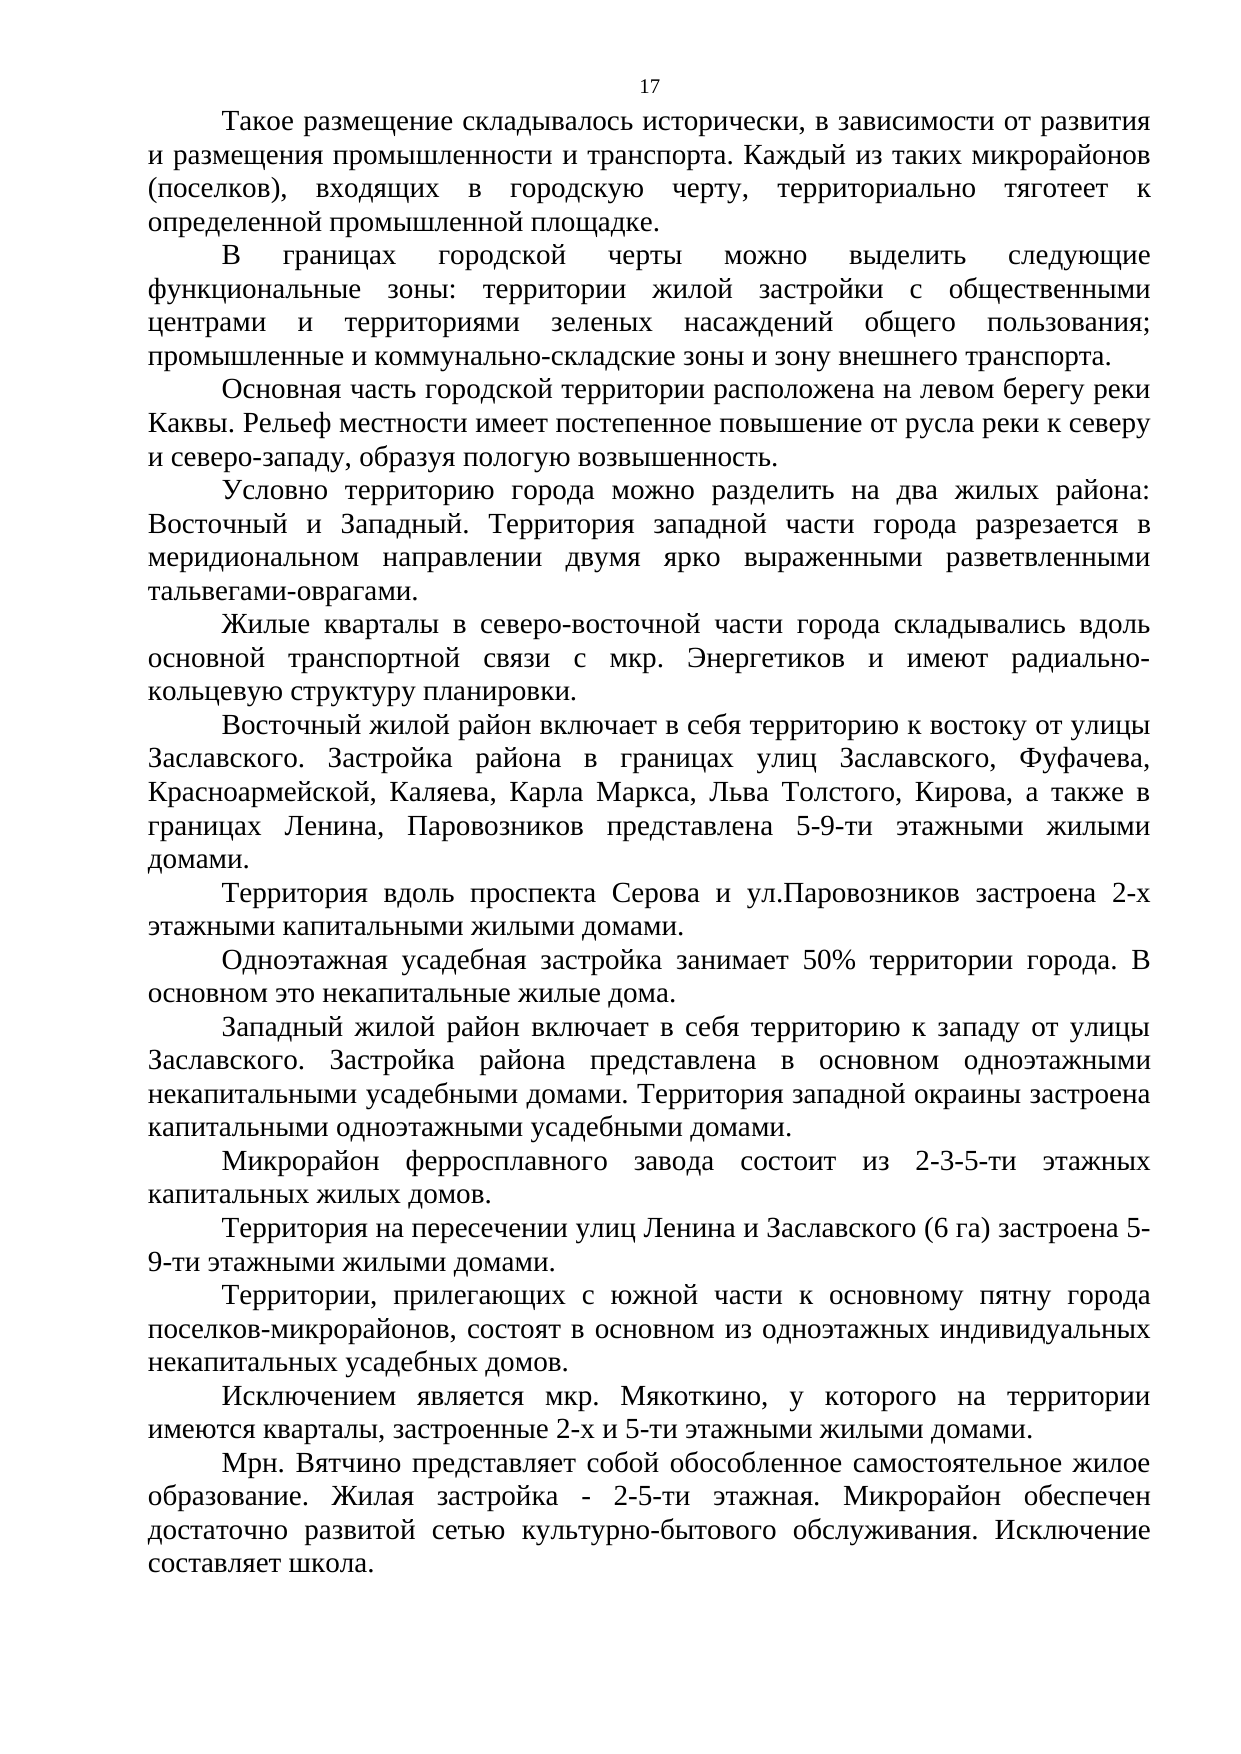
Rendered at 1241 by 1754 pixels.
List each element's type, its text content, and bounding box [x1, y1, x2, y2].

text Восточный жилой район включает в себя территорию к востоку от улицы Заславского. Застройка района в границах улиц Заславского, Фуфачева, Красноармейской, Каляева, Карла Маркса, Льва Толстого, Кирова, а также в границах Ленина, Паровозников представлена 5-9-ти этажными жилыми домами. [148, 707, 1152, 875]
text Жилые кварталы в северо-восточной части города складывались вдоль основной транспортной связи с мкр. Энергетиков и имеют радиально-кольцевую структуру планировки. [148, 606, 1152, 707]
text Западный жилой район включает в себя территорию к западу от улицы Заславского. Застройка района представлена в основном одноэтажными некапитальными усадебными домами. Территория западной окраины застроена капитальными одноэтажными усадебными домами. [148, 1009, 1152, 1143]
text Мрн. Вятчино представляет собой обособленное самостоятельное жилое образование. Жилая застройка - 2-5-ти этажная. Микрорайон обеспечен достаточно развитой сетью культурно-бытового обслуживания. Исключение составляет школа. [148, 1445, 1152, 1579]
text Микрорайон ферросплавного завода состоит из 2-3-5-ти этажных капитальных жилых домов. [148, 1143, 1152, 1210]
text Такое размещение складывалось исторически, в зависимости от развития и размещения промышленности и транспорта. Каждый из таких микрорайонов (поселков), входящих в городскую черту, территориально тяготеет к определенной промышленной площадке. [148, 103, 1152, 237]
text Условно территорию города можно разделить на два жилых района: Восточный и Западный. Территория западной части города разрезается в меридиональном направлении двумя ярко выраженными разветвленными тальвегами-оврагами. [148, 472, 1152, 606]
text Территория на пересечении улиц Ленина и Заславского (6 га) застроена 5-9-ти этажными жилыми домами. [148, 1210, 1152, 1277]
text Территории, прилегающих с южной части к основному пятну города поселков-микрорайонов, состоят в основном из одноэтажных индивидуальных некапитальных усадебных домов. [148, 1277, 1152, 1378]
text Основная часть городской территории расположена на левом берегу реки Каквы. Рельеф местности имеет постепенное повышение от русла реки к северу и северо-западу, образуя пологую возвышенность. [148, 372, 1152, 472]
text В границах городской черты можно выделить следующие функциональные зоны: территории жилой застройки с общественными центрами и территориями зеленых насаждений общего пользования; промышленные и коммунально-складские зоны и зону внешнего транспорта. [148, 237, 1152, 372]
text Территория вдоль проспекта Серова и ул.Паровозников застроена 2-х этажными капитальными жилыми домами. [148, 875, 1152, 942]
text Одноэтажная усадебная застройка занимает 50% территории города. В основном это некапитальные жилые дома. [148, 942, 1152, 1009]
text Исключением является мкр. Мякоткино, у которого на территории имеются кварталы, застроенные 2-х и 5-ти этажными жилыми домами. [148, 1378, 1152, 1445]
